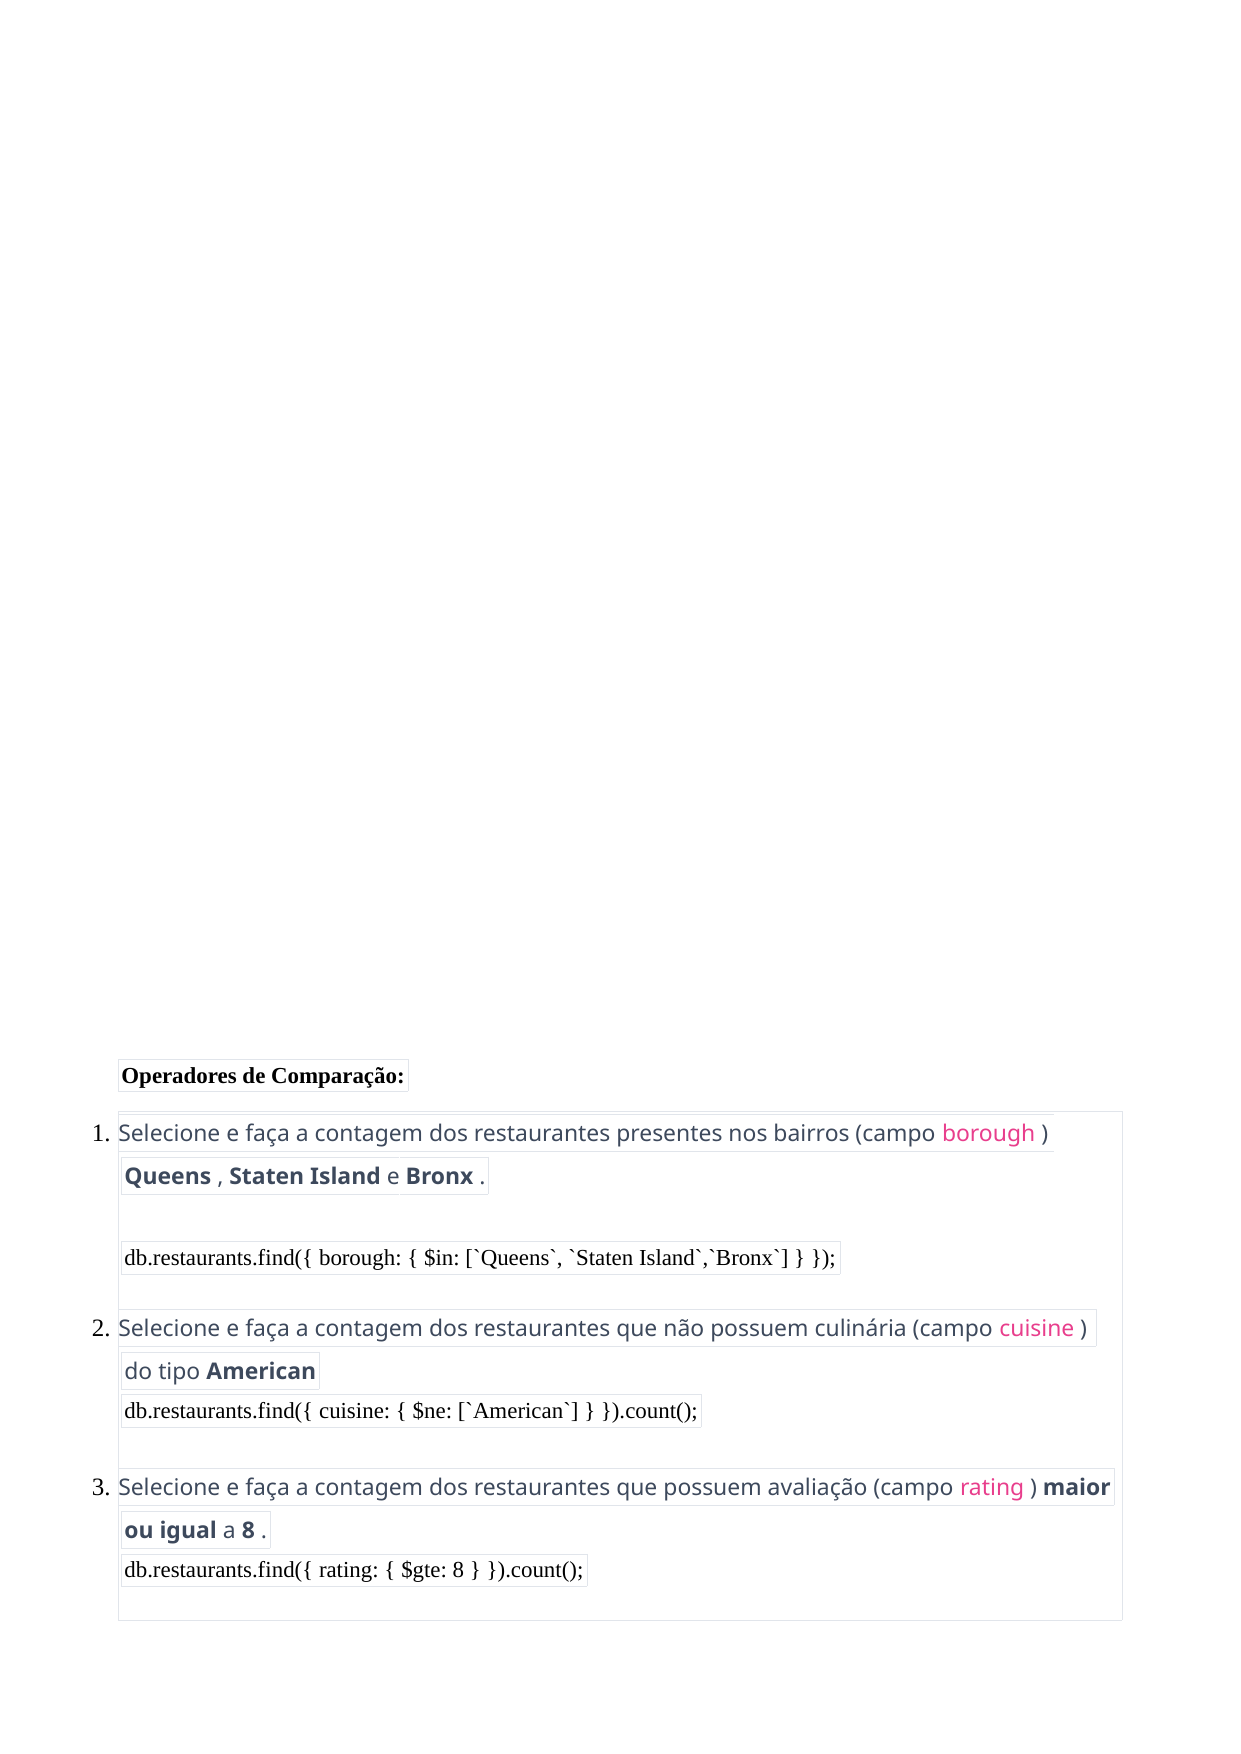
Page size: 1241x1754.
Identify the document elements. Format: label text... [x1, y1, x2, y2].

list Selecione e faça a contagem dos restaurantes presentes nos bairros (campo borough ) Queens , Staten Island e Bronx . [119, 1112, 1122, 1194]
list Selecione e faça a contagem dos restaurantes que não possuem culinária (campo cuisine ) do tipo American [119, 1306, 1122, 1389]
text Operadores de Comparação: [119, 1060, 408, 1091]
text [409, 1059, 1122, 1091]
list db.restaurants.find({ cuisine: { $ne: [`American`] } }).count(); [119, 1391, 1122, 1427]
list Selecione e faça a contagem dos restaurantes que possuem avaliação (campo rating ) maior ou igual a 8 . [119, 1465, 1122, 1548]
list db.restaurants.find({ rating: { $gte: 8 } }).count(); [119, 1550, 1122, 1586]
text db.restaurants.find({ borough: { $in: [`Queens`, `Staten Island`,`Bronx`] } }); [119, 1238, 1122, 1274]
